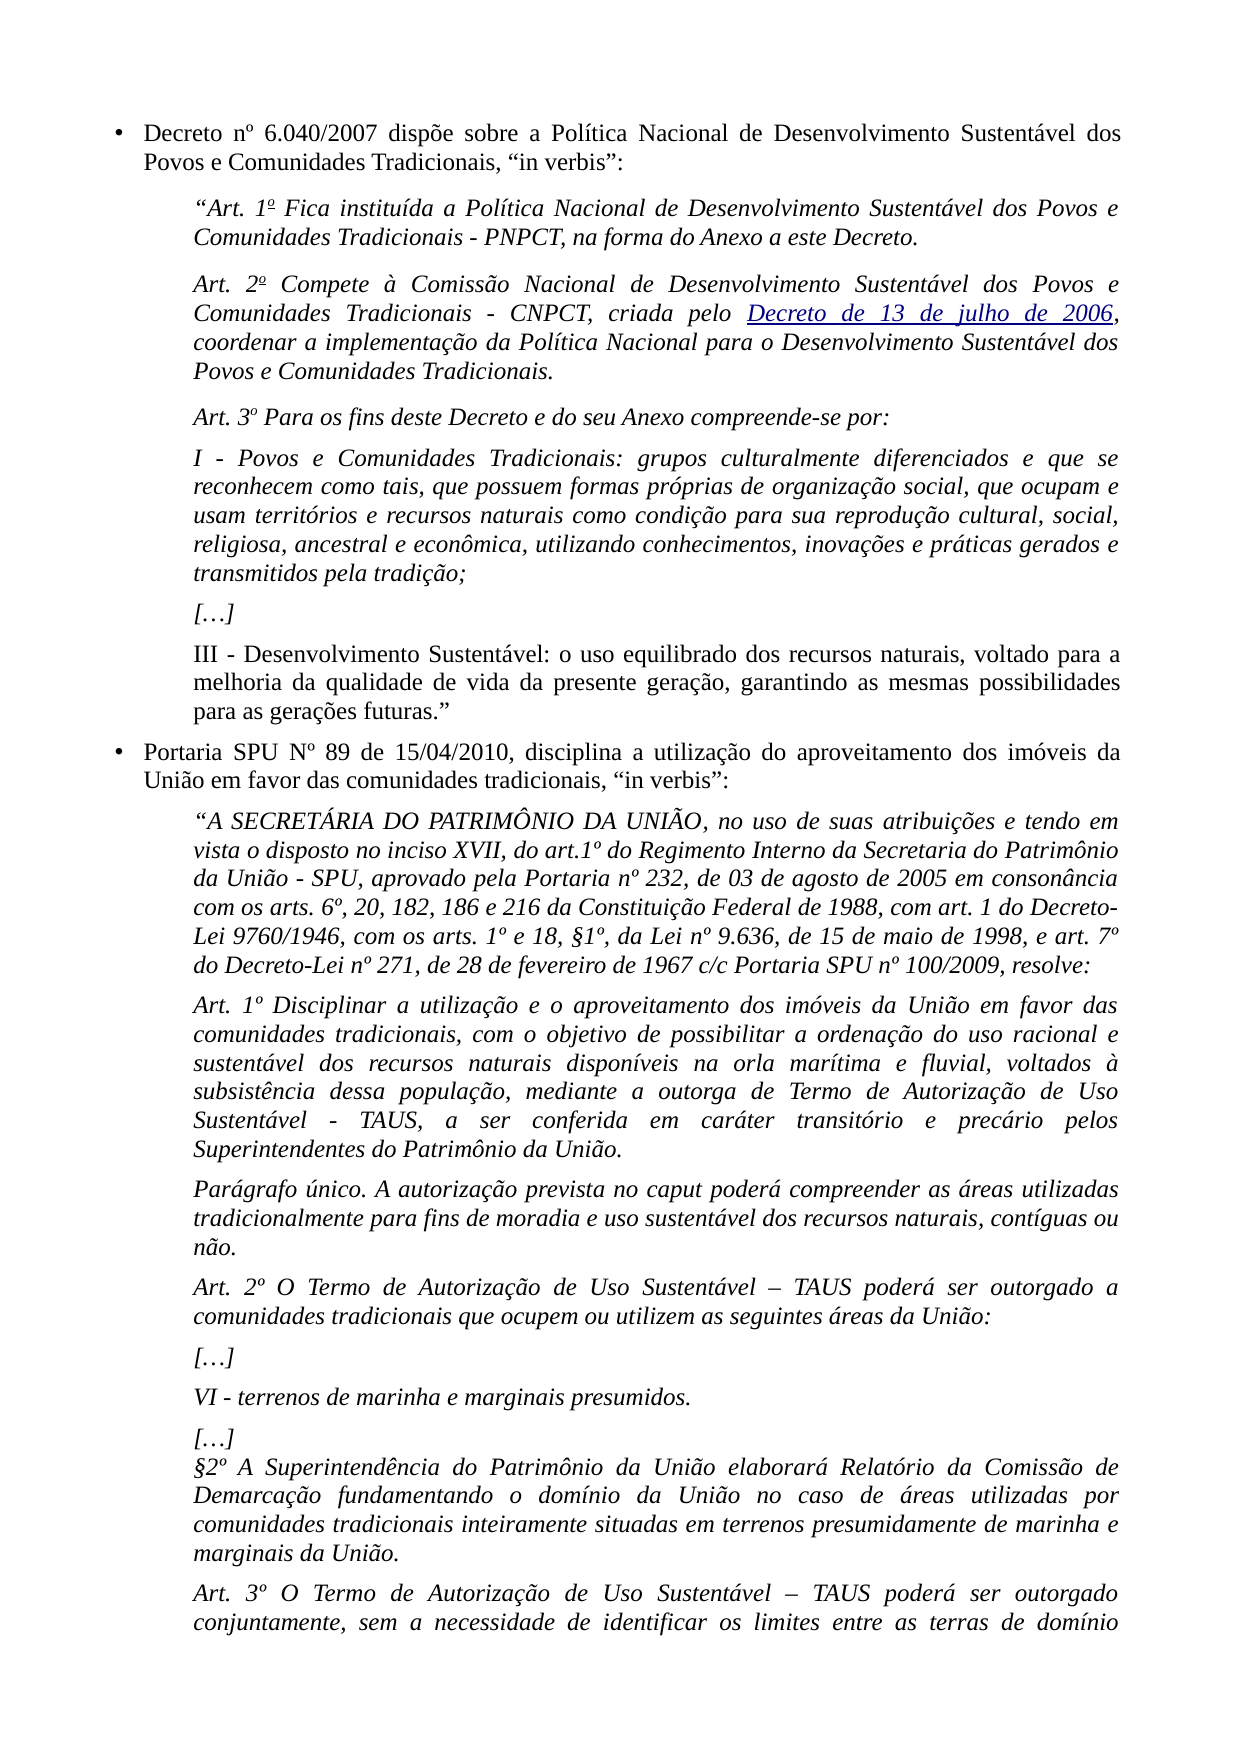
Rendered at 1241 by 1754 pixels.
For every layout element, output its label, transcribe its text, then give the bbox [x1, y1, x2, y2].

list “Art. 1o Fica instituída a Política Nacional de Desenvolvimento Sustentável dos Povos e Comunidades Tradicionais - PNPCT, na forma do Anexo a este Decreto. [156, 187, 1122, 251]
list Art. 3o Para os fins deste Decreto e do seu Anexo compreende-se por: [156, 396, 1122, 431]
list VI - terrenos de marinha e marginais presumidos. [156, 1382, 1122, 1411]
list I - Povos e Comunidades Tradicionais: grupos culturalmente diferenciados e que se reconhecem como tais, que possuem formas próprias de organização social, que ocupam e usam territórios e recursos naturais como condição para sua reprodução cultural, social, religiosa, ancestral e econômica, utilizando conhecimentos, inovações e práticas gerados e transmitidos pela tradição; [156, 443, 1122, 586]
list […] [156, 1342, 1122, 1371]
list Art. 3º O Termo de Autorização de Uso Sustentável – TAUS poderá ser outorgado conjuntamente, sem a necessidade de identificar os limites entre as terras de domínio [156, 1578, 1122, 1636]
list Portaria SPU Nº 89 de 15/04/2010, disciplina a utilização do aproveitamento dos imóveis da União em favor das comunidades tradicionais, “in verbis”: [114, 737, 1122, 794]
list “A SECRETÁRIA DO PATRIMÔNIO DA UNIÃO, no uso de suas atribuições e tendo em vista o disposto no inciso XVII, do art.1º do Regimento Interno da Secretaria do Patrimônio da União - SPU, aprovado pela Portaria nº 232, de 03 de agosto de 2005 em consonância com os arts. 6º, 20, 182, 186 e 216 da Constituição Federal de 1988, com art. 1 do Decreto-Lei 9760/1946, com os arts. 1º e 18, §1º, da Lei nº 9.636, de 15 de maio de 1998, e art. 7º do Decreto-Lei nº 271, de 28 de fevereiro de 1967 c/c Portaria SPU nº 100/2009, resolve: [156, 806, 1122, 978]
list Art. 2o Compete à Comissão Nacional de Desenvolvimento Sustentável dos Povos e Comunidades Tradicionais - CNPCT, criada pelo Decreto de 13 de julho de 2006, coordenar a implementação da Política Nacional para o Desenvolvimento Sustentável dos Povos e Comunidades Tradicionais. [156, 262, 1122, 384]
list Parágrafo único. A autorização prevista no caput poderá compreender as áreas utilizadas tradicionalmente para fins de moradia e uso sustentável dos recursos naturais, contíguas ou não. [156, 1174, 1122, 1261]
list Decreto nº 6.040/2007 dispõe sobre a Política Nacional de Desenvolvimento Sustentável dos Povos e Comunidades Tradicionais, “in verbis”: [114, 118, 1122, 176]
list Art. 1º Disciplinar a utilização e o aproveitamento dos imóveis da União em favor das comunidades tradicionais, com o objetivo de possibilitar a ordenação do uso racional e sustentável dos recursos naturais disponíveis na orla marítima e fluvial, voltados à subsistência dessa população, mediante a outorga de Termo de Autorização de Uso Sustentável - TAUS, a ser conferida em caráter transitório e precário pelos Superintendentes do Patrimônio da União. [156, 990, 1122, 1163]
list […] §2º A Superintendência do Patrimônio da União elaborará Relatório da Comissão de Demarcação fundamentando o domínio da União no caso de áreas utilizadas por comunidades tradicionais inteiramente situadas em terrenos presumidamente de marinha e marginais da União. [156, 1423, 1122, 1567]
list […] [156, 598, 1122, 627]
list Art. 2º O Termo de Autorização de Uso Sustentável – TAUS poderá ser outorgado a comunidades tradicionais que ocupem ou utilizem as seguintes áreas da União: [156, 1272, 1122, 1330]
list III - Desenvolvimento Sustentável: o uso equilibrado dos recursos naturais, voltado para a melhoria da qualidade de vida da presente geração, garantindo as mesmas possibilidades para as gerações futuras.” [156, 639, 1122, 725]
